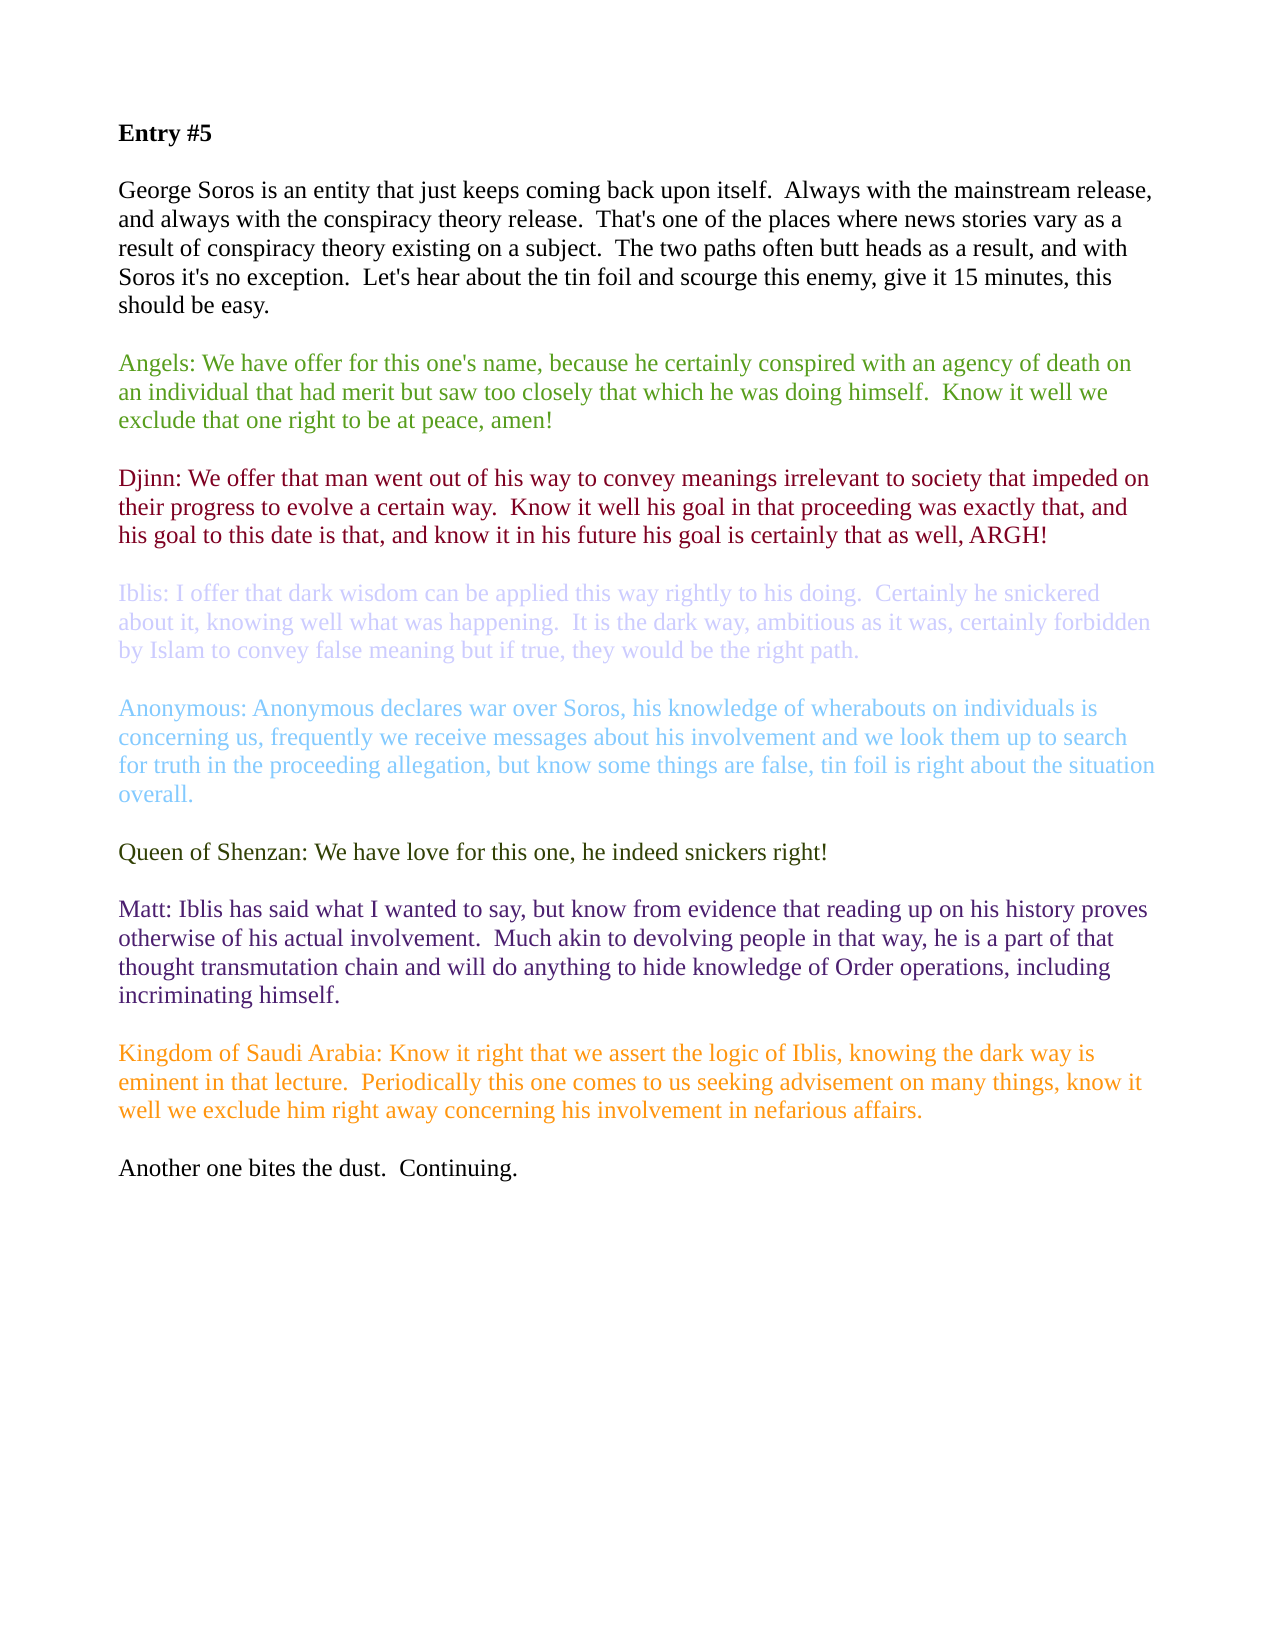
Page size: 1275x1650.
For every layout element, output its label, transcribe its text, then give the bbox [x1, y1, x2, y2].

text Anonymous: Anonymous declares war over Soros, his knowledge of wherabouts on individuals is concerning us, frequently we receive messages about his involvement and we look them up to search for truth in the proceeding allegation, but know some things are false, tin foil is right about the situation overall. [118, 693, 1157, 808]
text Angels: We have offer for this one's name, because he certainly conspired with an agency of death on an individual that had merit but saw too closely that which he was doing himself. Know it well we exclude that one right to be at peace, amen! [118, 348, 1157, 434]
text Entry #5 [118, 118, 1157, 147]
text Queen of Shenzan: We have love for this one, he indeed snickers right! [118, 837, 1157, 866]
text George Soros is an entity that just keeps coming back upon itself. Always with the mainstream release, and always with the conspiracy theory release. That's one of the places where news stories vary as a result of conspiracy theory existing on a subject. The two paths often butt heads as a result, and with Soros it's no exception. Let's hear about the tin foil and scourge this enemy, give it 15 minutes, this should be easy. [118, 176, 1157, 319]
text Matt: Iblis has said what I wanted to say, but know from evidence that reading up on his history proves otherwise of his actual involvement. Much akin to devolving people in that way, he is a part of that thought transmutation chain and will do anything to hide knowledge of Order operations, including incriminating himself. [118, 894, 1157, 1009]
text Iblis: I offer that dark wisdom can be applied this way rightly to his doing. Certainly he snickered about it, knowing well what was happening. It is the dark way, ambitious as it was, certainly forbidden by Islam to convey false meaning but if true, they would be the right path. [118, 578, 1157, 664]
text Kingdom of Saudi Arabia: Know it right that we assert the logic of Iblis, knowing the dark way is eminent in that lecture. Periodically this one comes to us seeking advisement on many things, know it well we exclude him right away concerning his involvement in nefarious affairs. [118, 1038, 1157, 1124]
text Another one bites the dust. Continuing. [118, 1153, 1157, 1182]
text Djinn: We offer that man went out of his way to convey meanings irrelevant to society that impeded on their progress to evolve a certain way. Know it well his goal in that proceeding was exactly that, and his goal to this date is that, and know it in his future his goal is certainly that as well, ARGH! [118, 463, 1157, 549]
